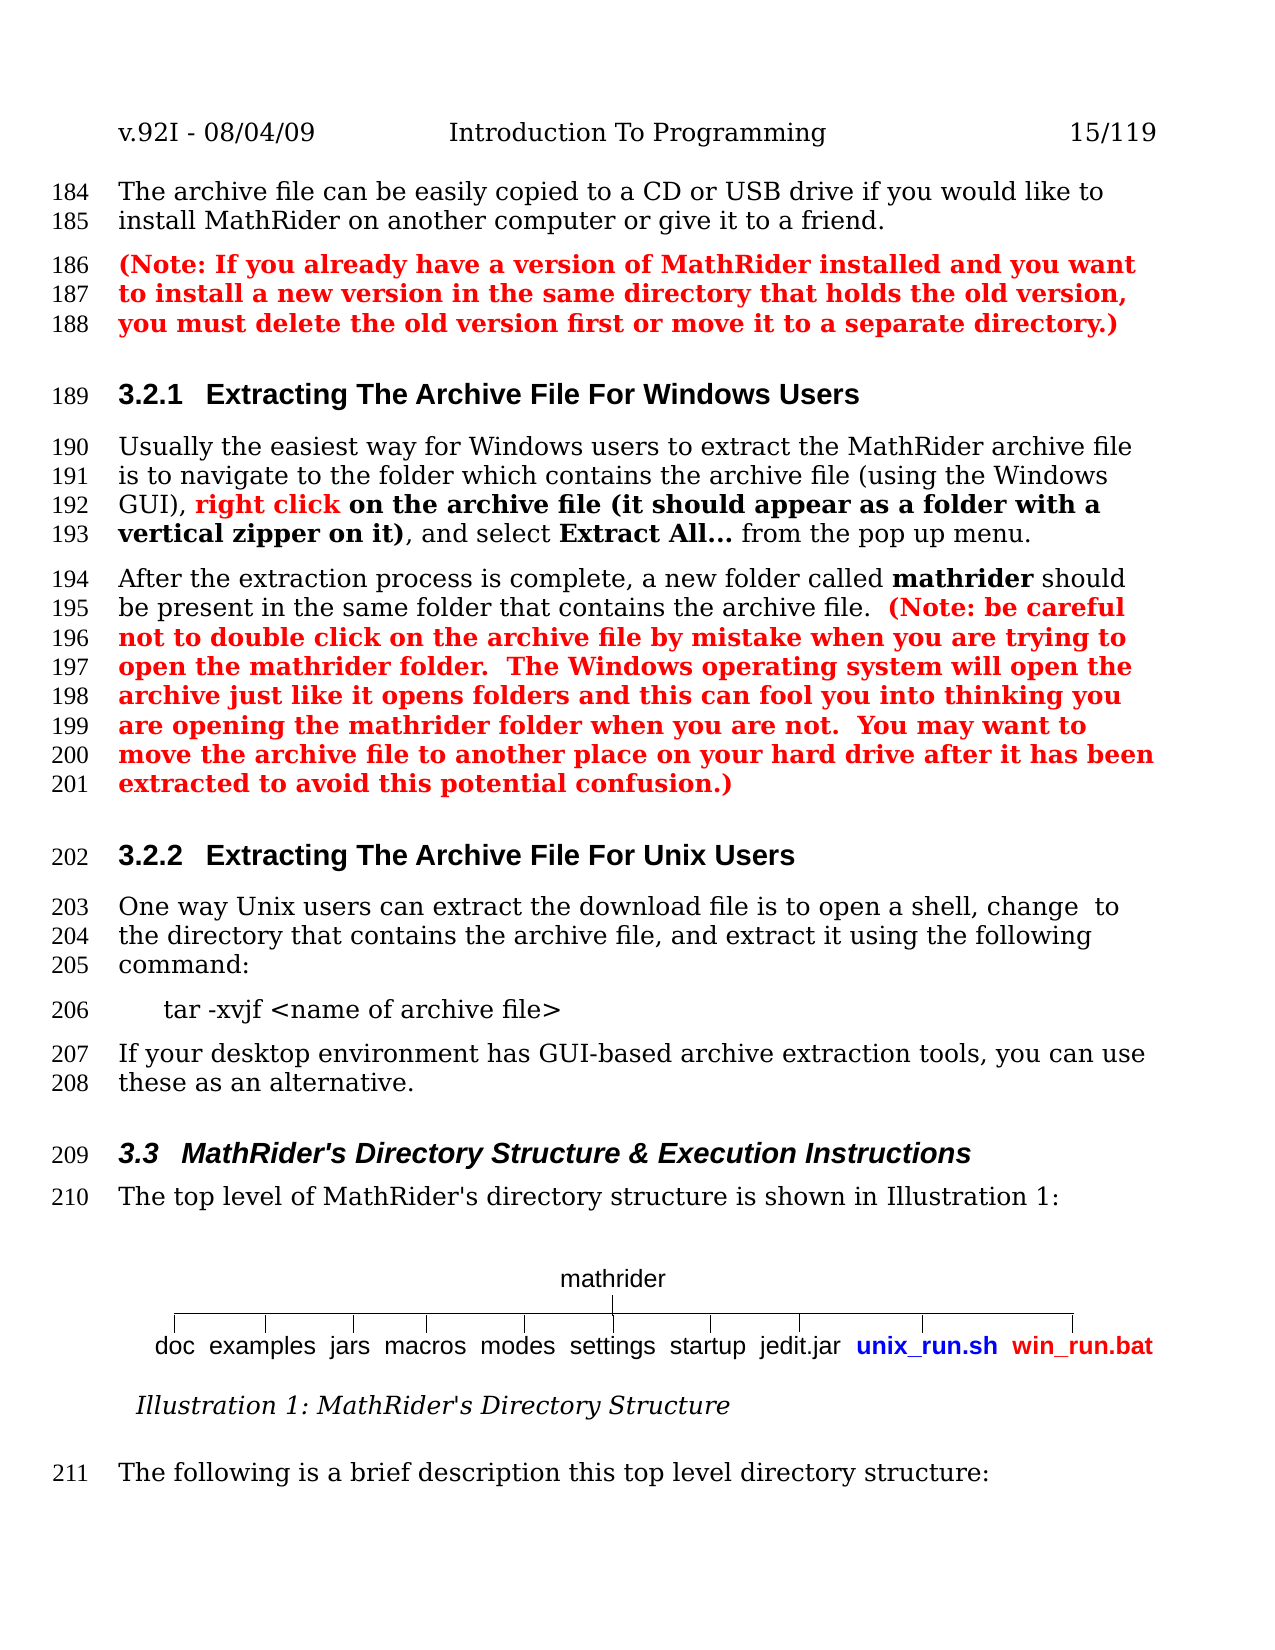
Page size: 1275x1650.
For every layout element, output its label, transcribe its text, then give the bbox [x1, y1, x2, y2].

text One way Unix users can extract the download file is to open a shell, change to the directory that contains the archive file, and extract it using the following command: [118, 892, 1157, 980]
subtitle Extracting The Archive File For Unix Users [118, 838, 1157, 871]
text tar -xvjf <name of archive file> [163, 995, 1157, 1024]
text (Note: If you already have a version of MathRider installed and you want to install a new version in the same directory that holds the old version, you must delete the old version first or move it to a separate directory.) [118, 250, 1157, 338]
text The following is a brief description this top level directory structure: [118, 1459, 1157, 1488]
text After the extraction process is complete, a new folder called mathrider should be present in the same folder that contains the archive file. (Note: be careful not to double click on the archive file by mistake when you are trying to open the mathrider folder. The Windows operating system will open the archive just like it opens folders and this can fool you into thinking you are opening the mathrider folder when you are not. You may want to move the archive file to another place on your hard drive after it has been extracted to avoid this potential confusion.) [118, 564, 1157, 799]
text If your desktop environment has GUI-based archive extraction tools, you can use these as an alternative. [118, 1039, 1157, 1097]
text Illustration 1: MathRider's Directory Structure [136, 1237, 1153, 1421]
text The top level of MathRider's directory structure is shown in Illustration 1: [118, 1182, 1157, 1211]
subtitle Extracting The Archive File For Windows Users [118, 377, 1157, 411]
text Usually the easiest way for Windows users to extract the MathRider archive file is to navigate to the folder which contains the archive file (using the Windows GUI), right click on the archive file (it should appear as a folder with a vertical zipper on it), and select Extract All... from the pop up menu. [118, 432, 1157, 549]
text The archive file can be easily copied to a CD or USB drive if you would like to install MathRider on another computer or give it to a friend. [118, 177, 1157, 235]
subtitle MathRider's Directory Structure & Execution Instructions [118, 1136, 1157, 1170]
